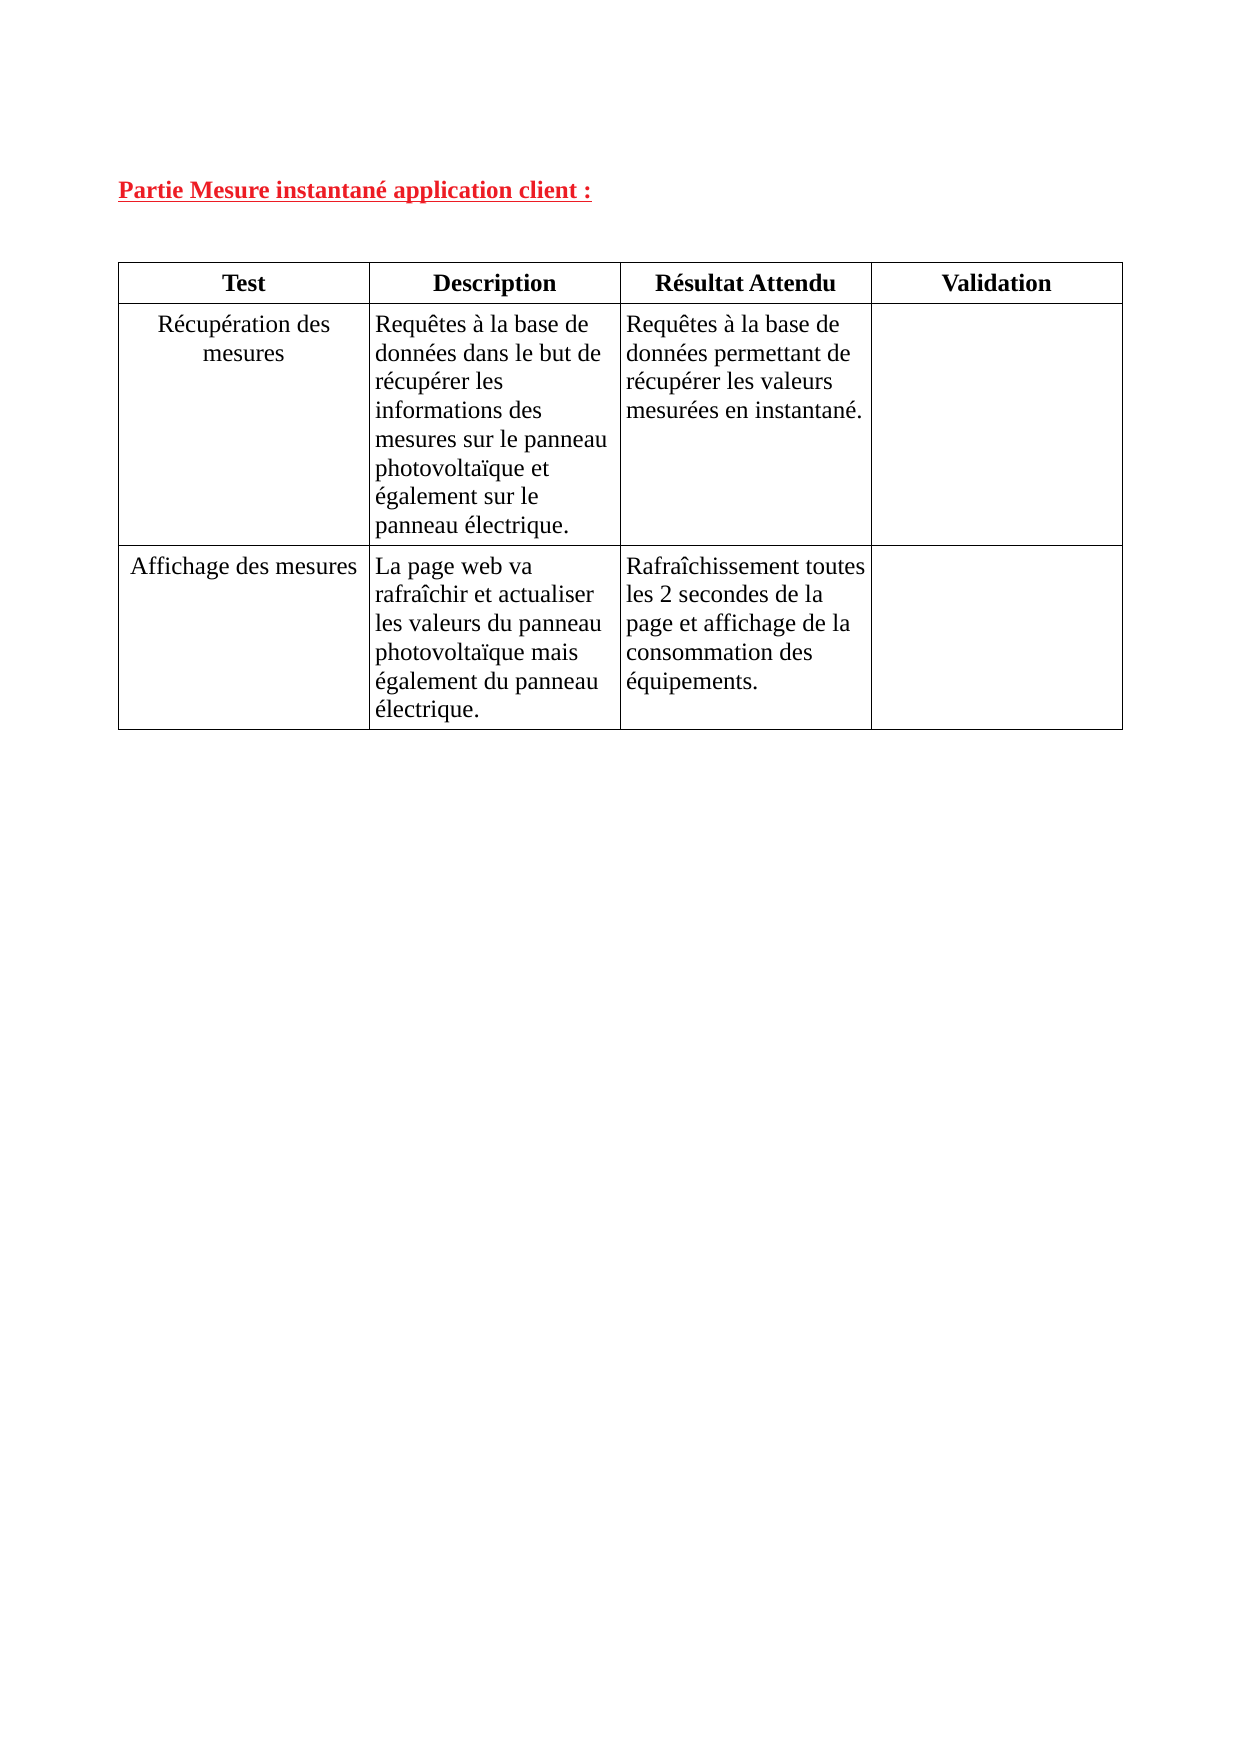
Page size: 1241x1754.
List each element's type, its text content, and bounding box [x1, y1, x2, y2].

table_cell Requêtes à la base de données permettant de récupérer les valeurs mesurées en instantané. [621, 304, 871, 544]
table_cell Requêtes à la base de données dans le but de récupérer les informations des mesures sur le panneau photovoltaïque et également sur le panneau électrique. [370, 304, 620, 544]
table_header Test [119, 263, 369, 303]
table_cell La page web va rafraîchir et actualiser les valeurs du panneau photovoltaïque mais également du panneau électrique. [370, 546, 620, 729]
table_cell [872, 304, 1122, 544]
table_cell Rafraîchissement toutes les 2 secondes de la page et affichage de la consommation des équipements. [621, 546, 871, 729]
table_cell Affichage des mesures [119, 546, 369, 729]
table_cell [872, 546, 1122, 729]
table_header Validation [872, 263, 1122, 303]
table_header Résultat Attendu [621, 263, 871, 303]
table_header Description [370, 263, 620, 303]
text Partie Mesure instantané application client : [118, 176, 1122, 204]
table_cell Récupération des mesures [119, 304, 369, 544]
